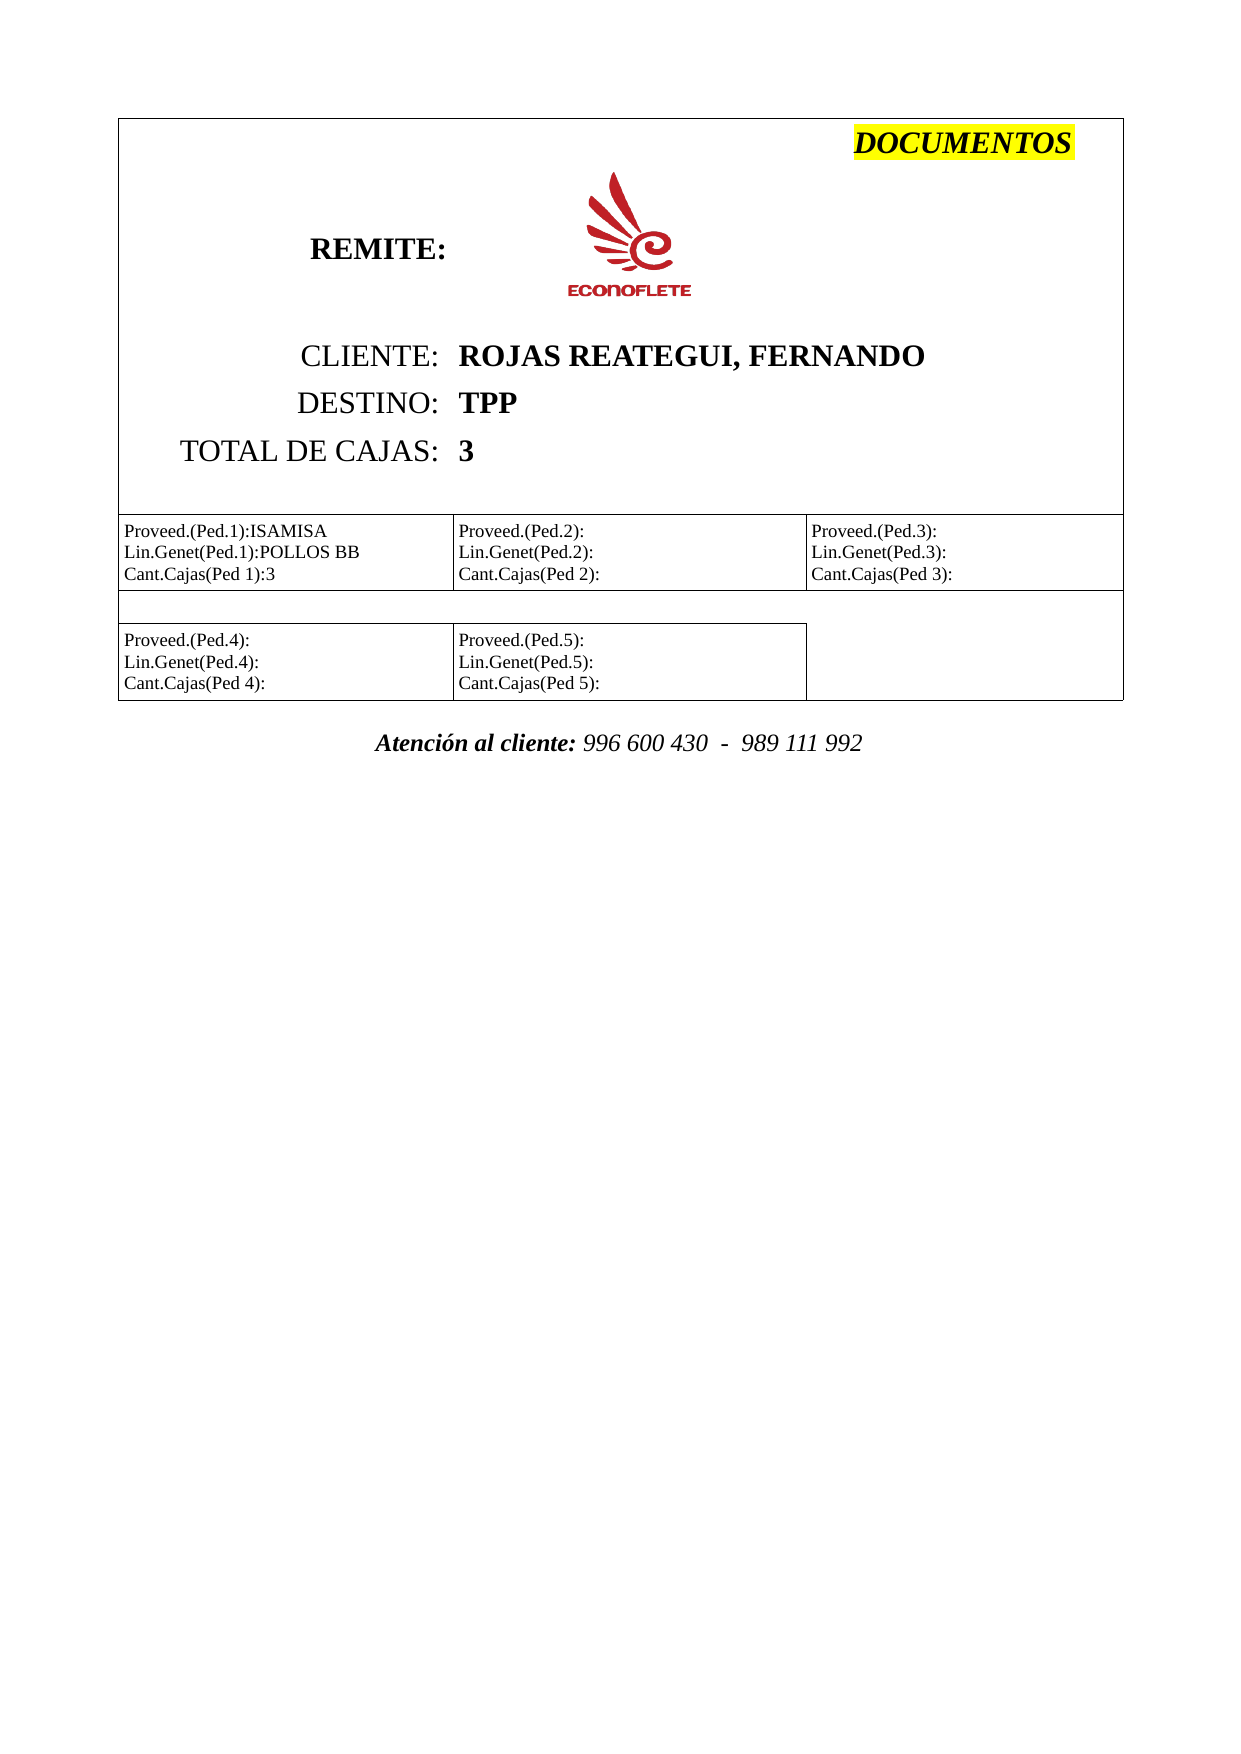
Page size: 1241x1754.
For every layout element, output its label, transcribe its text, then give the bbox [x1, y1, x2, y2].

table_cell Proveed.(Ped.1):ISAMISA Lin.Genet(Ped.1):POLLOS BB Cant.Cajas(Ped 1):3 [119, 515, 453, 590]
table_cell Proveed.(Ped.4): Lin.Genet(Ped.4): Cant.Cajas(Ped 4): [119, 624, 453, 699]
table_cell [806, 379, 1123, 426]
table_cell Proveed.(Ped.3): Lin.Genet(Ped.3): Cant.Cajas(Ped 3): [807, 515, 1123, 590]
picture [552, 171, 707, 297]
text Atención al cliente: 996 600 430 - 989 111 992 [118, 728, 1122, 757]
table_cell [806, 591, 1123, 623]
table_cell [453, 474, 806, 514]
table_cell REMITE: [119, 166, 453, 332]
table_cell DESTINO: [119, 379, 453, 426]
table_cell CLIENTE: [119, 332, 453, 379]
table_cell ROJAS REATEGUI, FERNANDO [453, 332, 1123, 379]
table_cell [453, 591, 806, 623]
table_cell 3 [453, 426, 1123, 474]
table_cell [119, 474, 453, 514]
table_cell Proveed.(Ped.5): Lin.Genet(Ped.5): Cant.Cajas(Ped 5): [454, 624, 806, 699]
table_cell [807, 623, 1123, 699]
table_cell [119, 591, 453, 623]
table_cell TOTAL DE CAJAS: [119, 426, 453, 474]
table_header DOCUMENTOS [806, 119, 1123, 166]
table_cell TPP [453, 379, 806, 426]
table_header [119, 119, 453, 166]
table_cell [453, 166, 806, 332]
table_cell Proveed.(Ped.2): Lin.Genet(Ped.2): Cant.Cajas(Ped 2): [454, 515, 806, 590]
table_cell [806, 474, 1123, 514]
table_cell [806, 166, 1123, 332]
table_header [453, 119, 806, 166]
